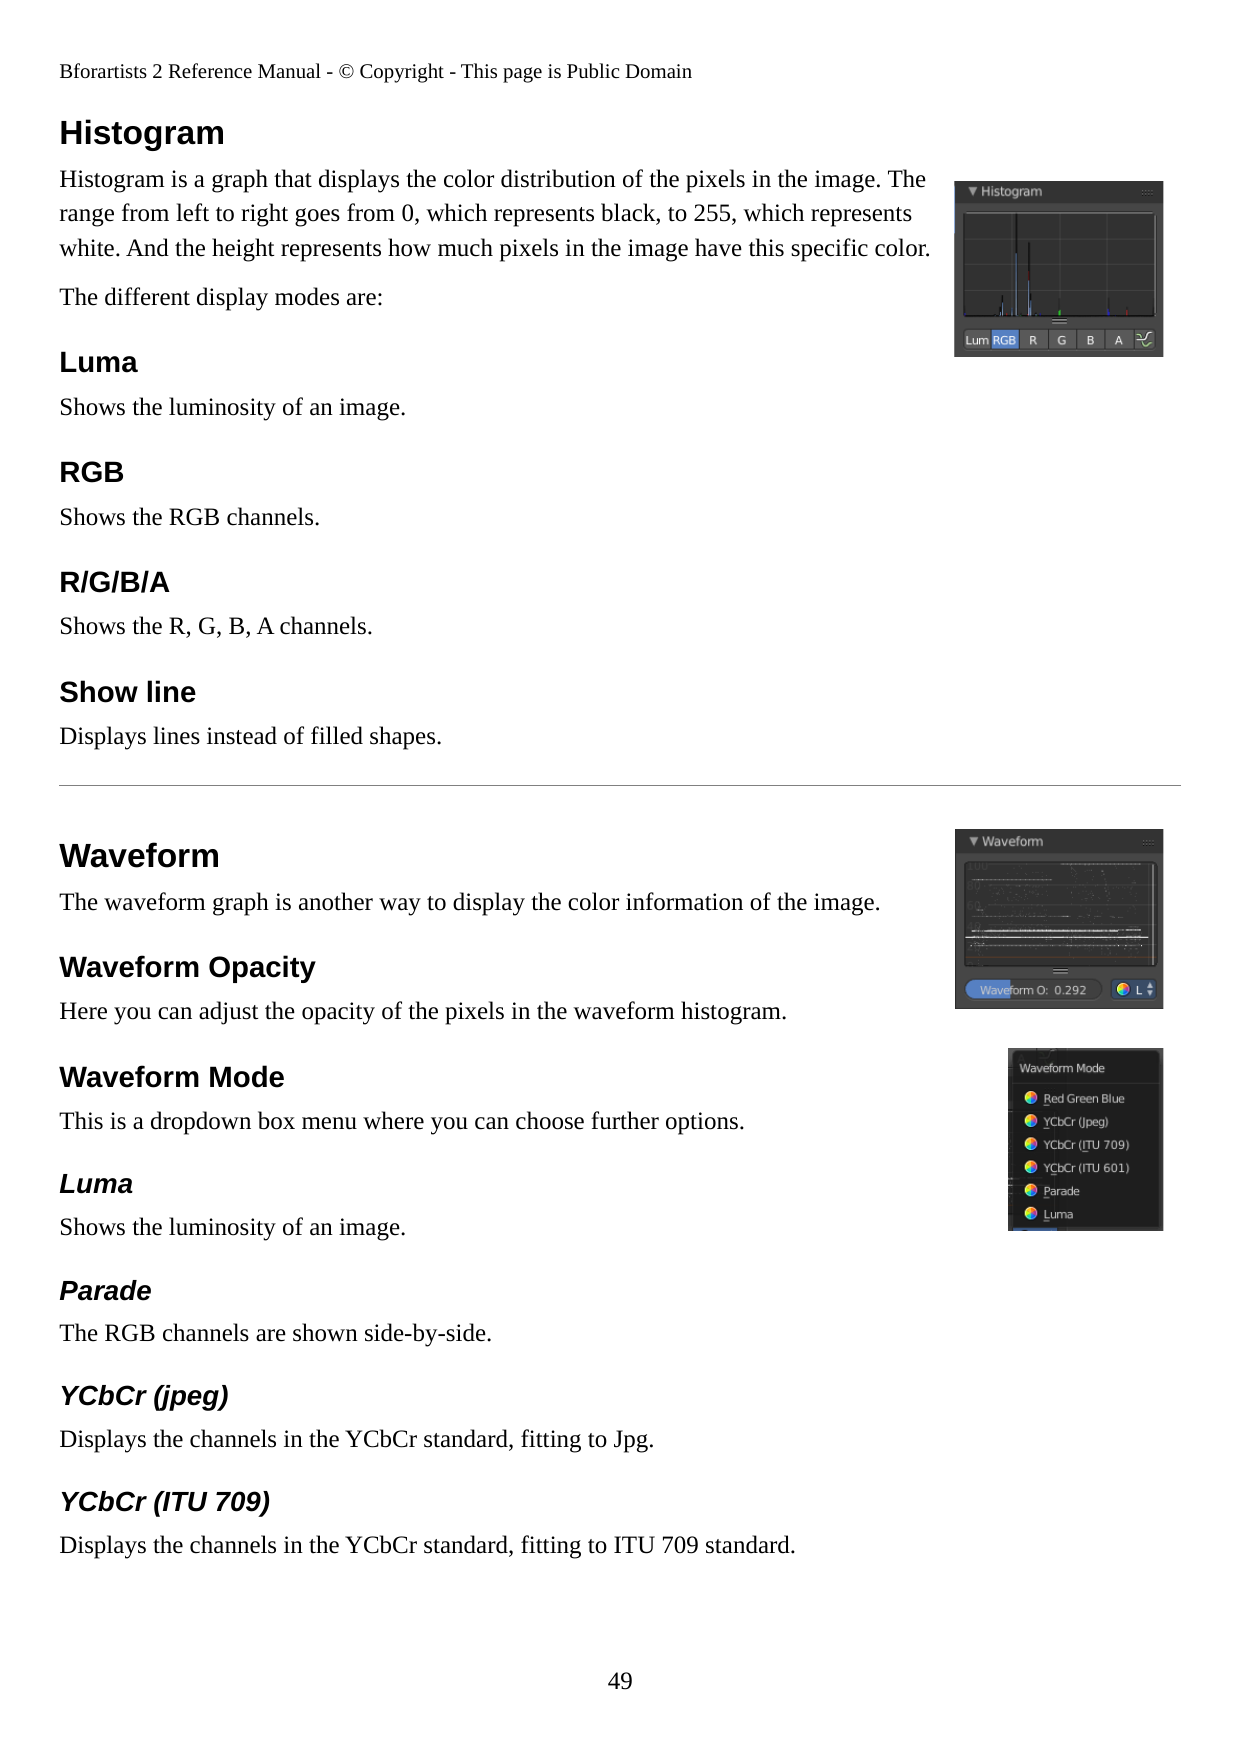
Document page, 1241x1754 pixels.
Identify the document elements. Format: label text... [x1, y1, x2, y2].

subtitle Waveform [59, 835, 955, 874]
text The RGB channels are shown side-by-side. [59, 1318, 1181, 1347]
subtitle Waveform Opacity [59, 950, 955, 984]
picture [1008, 1048, 1164, 1231]
text This is a dropdown box menu where you can choose further options. [59, 1106, 1008, 1135]
subtitle [1164, 835, 1181, 874]
text The different display modes are: [59, 282, 954, 311]
text Shows the luminosity of an image. [59, 392, 1181, 420]
subtitle [1164, 1060, 1181, 1094]
text Shows the RGB channels. [59, 502, 1181, 530]
text The waveform graph is another way to display the color information of the image. [59, 887, 955, 915]
subtitle Waveform Mode [59, 1060, 1008, 1094]
subtitle R/G/B/A [59, 565, 1181, 599]
text Displays the channels in the YCbCr standard, fitting to Jpg. [59, 1424, 1181, 1453]
subtitle [1164, 1168, 1181, 1200]
subtitle Histogram [59, 113, 1181, 151]
text Here you can adjust the opacity of the pixels in the waveform histogram. [59, 996, 1181, 1025]
subtitle Luma [59, 1168, 1008, 1200]
text Displays the channels in the YCbCr standard, fitting to ITU 709 standard. [59, 1530, 1181, 1559]
text Histogram is a graph that displays the color distribution of the pixels in the image. The range from left to right goes from 0, which represents black, to 255, which represents white. And the height represents how much pixels in the image have this specific color. [59, 164, 1181, 261]
picture [954, 181, 1164, 357]
subtitle YCbCr (jpeg) [59, 1380, 1181, 1412]
text Shows the R, G, B, A channels. [59, 611, 1181, 640]
subtitle Show line [59, 675, 1181, 709]
subtitle RGB [59, 455, 1181, 489]
text Displays lines instead of filled shapes. [59, 721, 1181, 750]
picture [955, 829, 1164, 1009]
subtitle [1164, 950, 1181, 984]
subtitle YCbCr (ITU 709) [59, 1486, 1181, 1518]
text Shows the luminosity of an image. [59, 1212, 1181, 1241]
subtitle Parade [59, 1274, 1181, 1306]
subtitle Luma [59, 345, 1181, 379]
